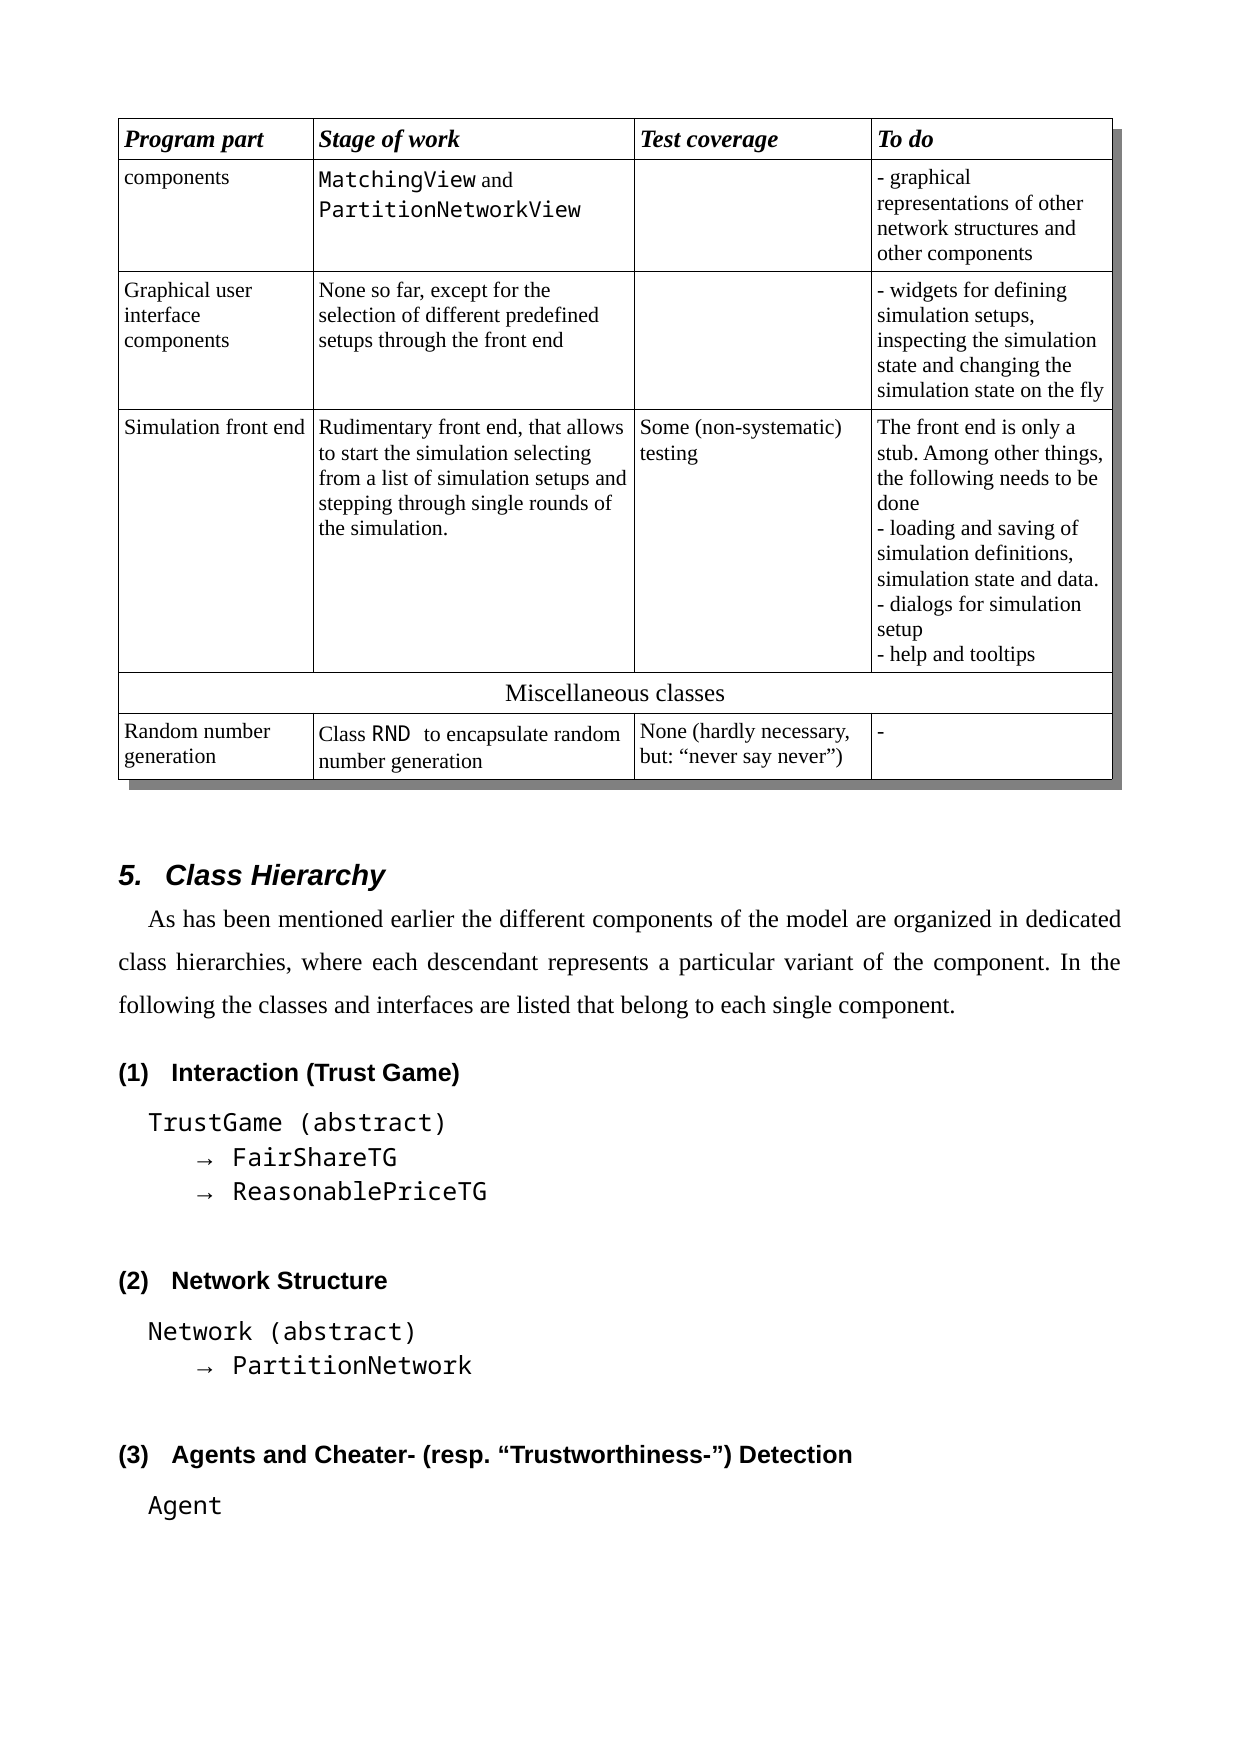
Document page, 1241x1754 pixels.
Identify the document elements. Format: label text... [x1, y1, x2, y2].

table_cell Random number generation [119, 714, 313, 779]
subtitle Interaction (Trust Game) [118, 1058, 1122, 1087]
text Network (abstract) [118, 1313, 1122, 1347]
text As has been mentioned earlier the different components of the model are organized in dedicated class hierarchies, where each descendant represents a particular variant of the component. In the following the classes and interfaces are listed that belong to each single component. [118, 904, 1122, 1019]
subtitle Network Structure [118, 1266, 1122, 1295]
text → PartitionNetwork [118, 1347, 1122, 1381]
table_cell The front end is only a stub. Among other things, the following needs to be done - loading and saving of simulation definitions, simulation state and data. - dialogs for simulation setup - help and tooltips [872, 410, 1112, 672]
table_header To do [872, 119, 1112, 158]
table_cell Class RND to encapsulate random number generation [314, 714, 634, 779]
table_header Program part [119, 119, 313, 158]
text → FairShareTG [118, 1139, 1122, 1173]
table_cell Graphical user interface components [119, 272, 313, 408]
table_cell - graphical representations of other network structures and other components [872, 160, 1112, 271]
subtitle Class Hierarchy [118, 858, 1122, 891]
table_cell - [872, 714, 1112, 779]
table_cell Miscellaneous classes [119, 673, 1112, 712]
table_cell Rudimentary front end, that allows to start the simulation selecting from a list of simulation setups and stepping through single rounds of the simulation. [314, 410, 634, 672]
table_cell components [119, 160, 313, 271]
text TrustGame (abstract) [118, 1105, 1122, 1139]
text → ReasonablePriceTG [118, 1173, 1122, 1207]
subtitle Agents and Cheater- (resp. “Trustworthiness-”) Detection [118, 1440, 1122, 1469]
table_cell - widgets for defining simulation setups, inspecting the simulation state and changing the simulation state on the fly [872, 272, 1112, 408]
table_header Stage of work [314, 119, 634, 158]
table_header Test coverage [635, 119, 871, 158]
table_cell [635, 272, 871, 408]
table_cell [635, 160, 871, 271]
table_cell Simulation front end [119, 410, 313, 672]
table_cell None so far, except for the selection of different predefined setups through the front end [314, 272, 634, 408]
table_cell MatchingView and PartitionNetworkView [314, 160, 634, 271]
text Agent [118, 1487, 1122, 1521]
table_cell Some (non-systematic) testing [635, 410, 871, 672]
table_cell None (hardly necessary, but: “never say never”) [635, 714, 871, 779]
